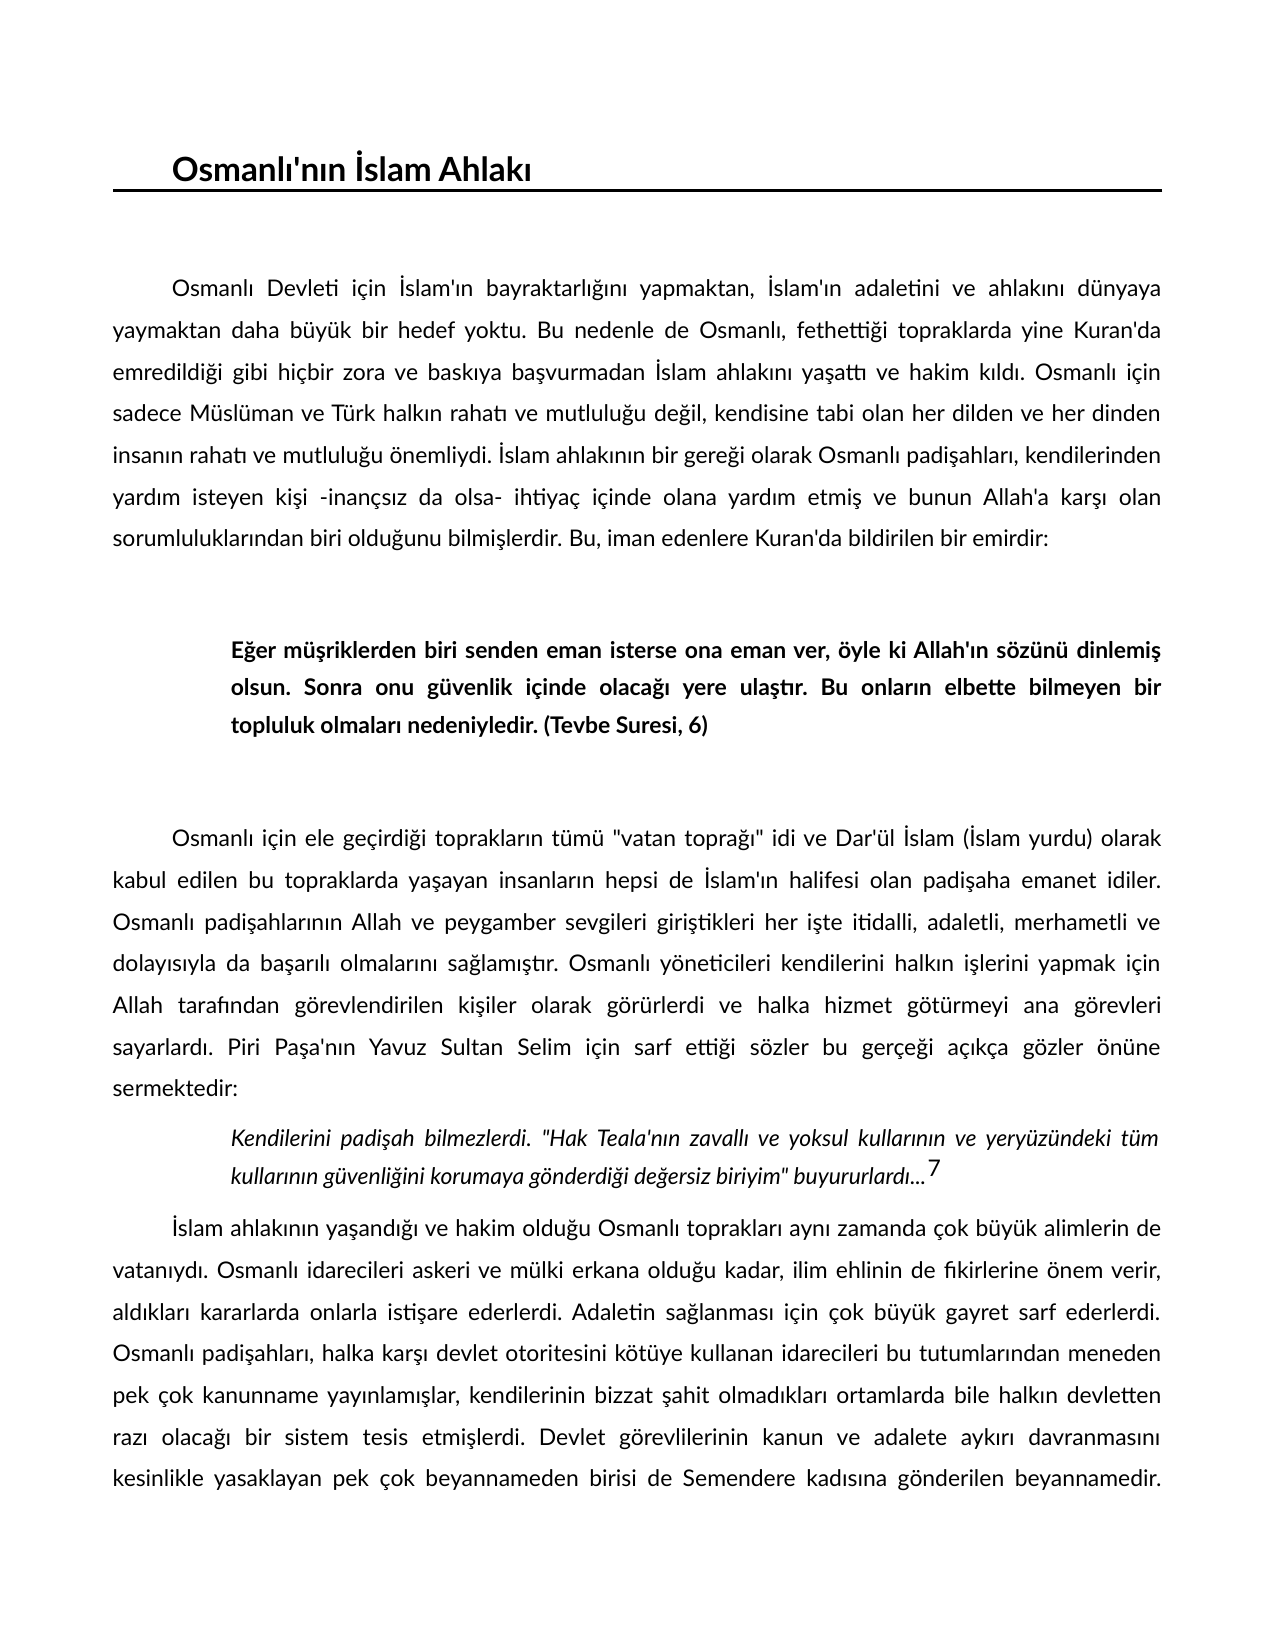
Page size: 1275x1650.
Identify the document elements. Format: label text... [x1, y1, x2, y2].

text Osmanlı'nın İslam Ahlakı [112, 148, 1162, 192]
text Osmanlı için ele geçirdiği toprakların tümü "vatan toprağı" idi ve Dar'ül İslam (İslam yurdu) olarak kabul edilen bu topraklarda yaşayan insanların hepsi de İslam'ın halifesi olan padişaha emanet idiler. Osmanlı padişahlarının Allah ve peygamber sevgileri giriştikleri her işte itidalli, adaletli, merhametli ve dolayısıyla da başarılı olmalarını sağlamıştır. Osmanlı yöneticileri kendilerini halkın işlerini yapmak için Allah tarafından görevlendirilen kişiler olarak görürlerdi ve halka hizmet götürmeyi ana görevleri sayarlardı. Piri Paşa'nın Yavuz Sultan Selim için sarf ettiği sözler bu gerçeği açıkça gözler önüne sermektedir: [112, 813, 1162, 1105]
text Eğer müşriklerden biri senden eman isterse ona eman ver, öyle ki Allah'ın sözünü dinlemiş olsun. Sonra onu güvenlik içinde olacağı yere ulaştır. Bu onların elbette bilmeyen bir topluluk olmaları nedeniyledir. (Tevbe Suresi, 6) [231, 628, 1162, 741]
text Osmanlı Devleti için İslam'ın bayraktarlığını yapmaktan, İslam'ın adaletini ve ahlakını dünyaya yaymaktan daha büyük bir hedef yoktu. Bu nedenle de Osmanlı, fethettiği topraklarda yine Kuran'da emredildiği gibi hiçbir zora ve baskıya başvurmadan İslam ahlakını yaşattı ve hakim kıldı. Osmanlı için sadece Müslüman ve Türk halkın rahatı ve mutluluğu değil, kendisine tabi olan her dilden ve her dinden insanın rahatı ve mutluluğu önemliydi. İslam ahlakının bir gereği olarak Osmanlı padişahları, kendilerinden yardım isteyen kişi -inançsız da olsa- ihtiyaç içinde olana yardım etmiş ve bunun Allah'a karşı olan sorumluluklarından biri olduğunu bilmişlerdir. Bu, iman edenlere Kuran'da bildirilen bir emirdir: [112, 263, 1162, 555]
text Kendilerini padişah bilmezlerdi. "Hak Teala'nın zavallı ve yoksul kullarının ve yeryüzündeki tüm kullarının güvenliğini korumaya gönderdiği değersiz biriyim" buyururlardı...7 [231, 1117, 1162, 1192]
text İslam ahlakının yaşandığı ve hakim olduğu Osmanlı toprakları aynı zamanda çok büyük alimlerin de vatanıydı. Osmanlı idarecileri askeri ve mülki erkana olduğu kadar, ilim ehlinin de fikirlerine önem verir, aldıkları kararlarda onlarla istişare ederlerdi. Adaletin sağlanması için çok büyük gayret sarf ederlerdi. Osmanlı padişahları, halka karşı devlet otoritesini kötüye kullanan idarecileri bu tutumlarından meneden pek çok kanunname yayınlamışlar, kendilerinin bizzat şahit olmadıkları ortamlarda bile halkın devletten razı olacağı bir sistem tesis etmişlerdi. Devlet görevlilerinin kanun ve adalete aykırı davranmasını kesinlikle yasaklayan pek çok beyannameden birisi de Semendere kadısına gönderilen beyannamedir. [112, 1203, 1162, 1495]
